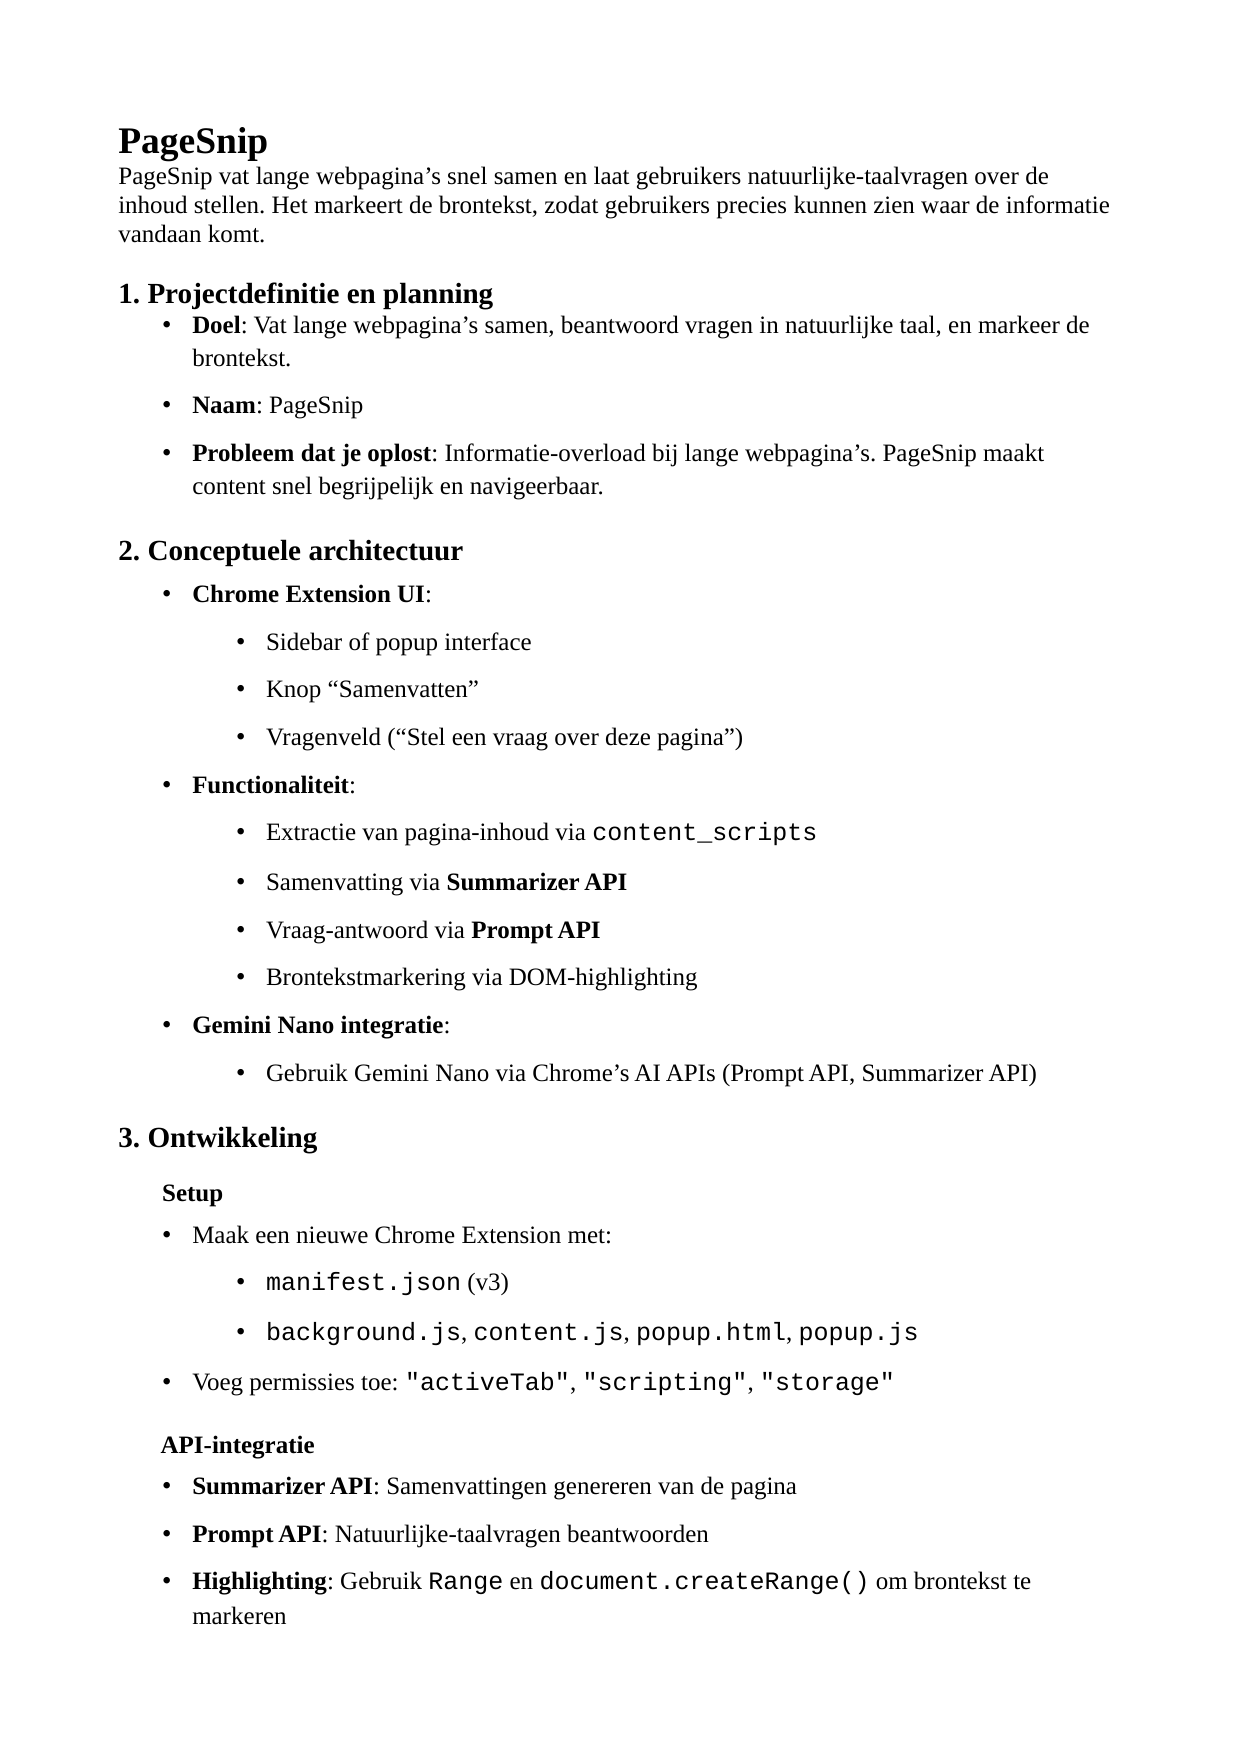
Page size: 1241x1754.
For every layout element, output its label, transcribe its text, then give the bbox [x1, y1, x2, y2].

list Samenvatting via Summarizer API [236, 867, 1122, 896]
subtitle 3. Ontwikkeling [118, 1120, 1122, 1153]
subtitle 2. Conceptuele architectuur [118, 533, 1122, 567]
list Brontekstmarkering via DOM-highlighting [236, 962, 1122, 991]
list Gemini Nano integratie: [162, 1010, 1122, 1039]
list Vragenveld (“Stel een vraag over deze pagina”) [236, 722, 1122, 751]
list Naam: PageSnip [162, 390, 1122, 419]
text PageSnip PageSnip vat lange webpagina’s snel samen en laat gebruikers natuurlijke-taalvragen over de inhoud stellen. Het markeert de brontekst, zodat gebruikers precies kunnen zien waar de informatie vandaan komt. 1. Projectdefinitie en planning [118, 118, 1122, 310]
list Prompt API: Natuurlijke-taalvragen beantwoorden [162, 1519, 1122, 1547]
list Vraag-antwoord via Prompt API [236, 915, 1122, 944]
list Maak een nieuwe Chrome Extension met: [162, 1220, 1122, 1248]
list Voeg permissies toe: "activeTab", "scripting", "storage" [162, 1367, 1122, 1398]
list Knop “Samenvatten” [236, 674, 1122, 703]
list background.js, content.js, popup.html, popup.js [236, 1317, 1122, 1348]
list Highlighting: Gebruik Range en document.createRange() om brontekst te markeren [162, 1566, 1122, 1630]
subtitle API-integratie [118, 1430, 1122, 1458]
subtitle Setup [118, 1178, 1122, 1207]
list Probleem dat je oplost: Informatie-overload bij lange webpagina’s. PageSnip maakt content snel begrijpelijk en navigeerbaar. [162, 438, 1122, 500]
list Extractie van pagina-inhoud via content_scripts [236, 817, 1122, 848]
list Sidebar of popup interface [236, 627, 1122, 656]
list Functionaliteit: [162, 770, 1122, 798]
list manifest.json (v3) [236, 1267, 1122, 1298]
list Gebruik Gemini Nano via Chrome’s AI APIs (Prompt API, Summarizer API) [236, 1058, 1122, 1086]
list Doel: Vat lange webpagina’s samen, beantwoord vragen in natuurlijke taal, en markeer de brontekst. [162, 310, 1122, 372]
list Summarizer API: Samenvattingen genereren van de pagina [162, 1471, 1122, 1500]
list Chrome Extension UI: [162, 579, 1122, 608]
